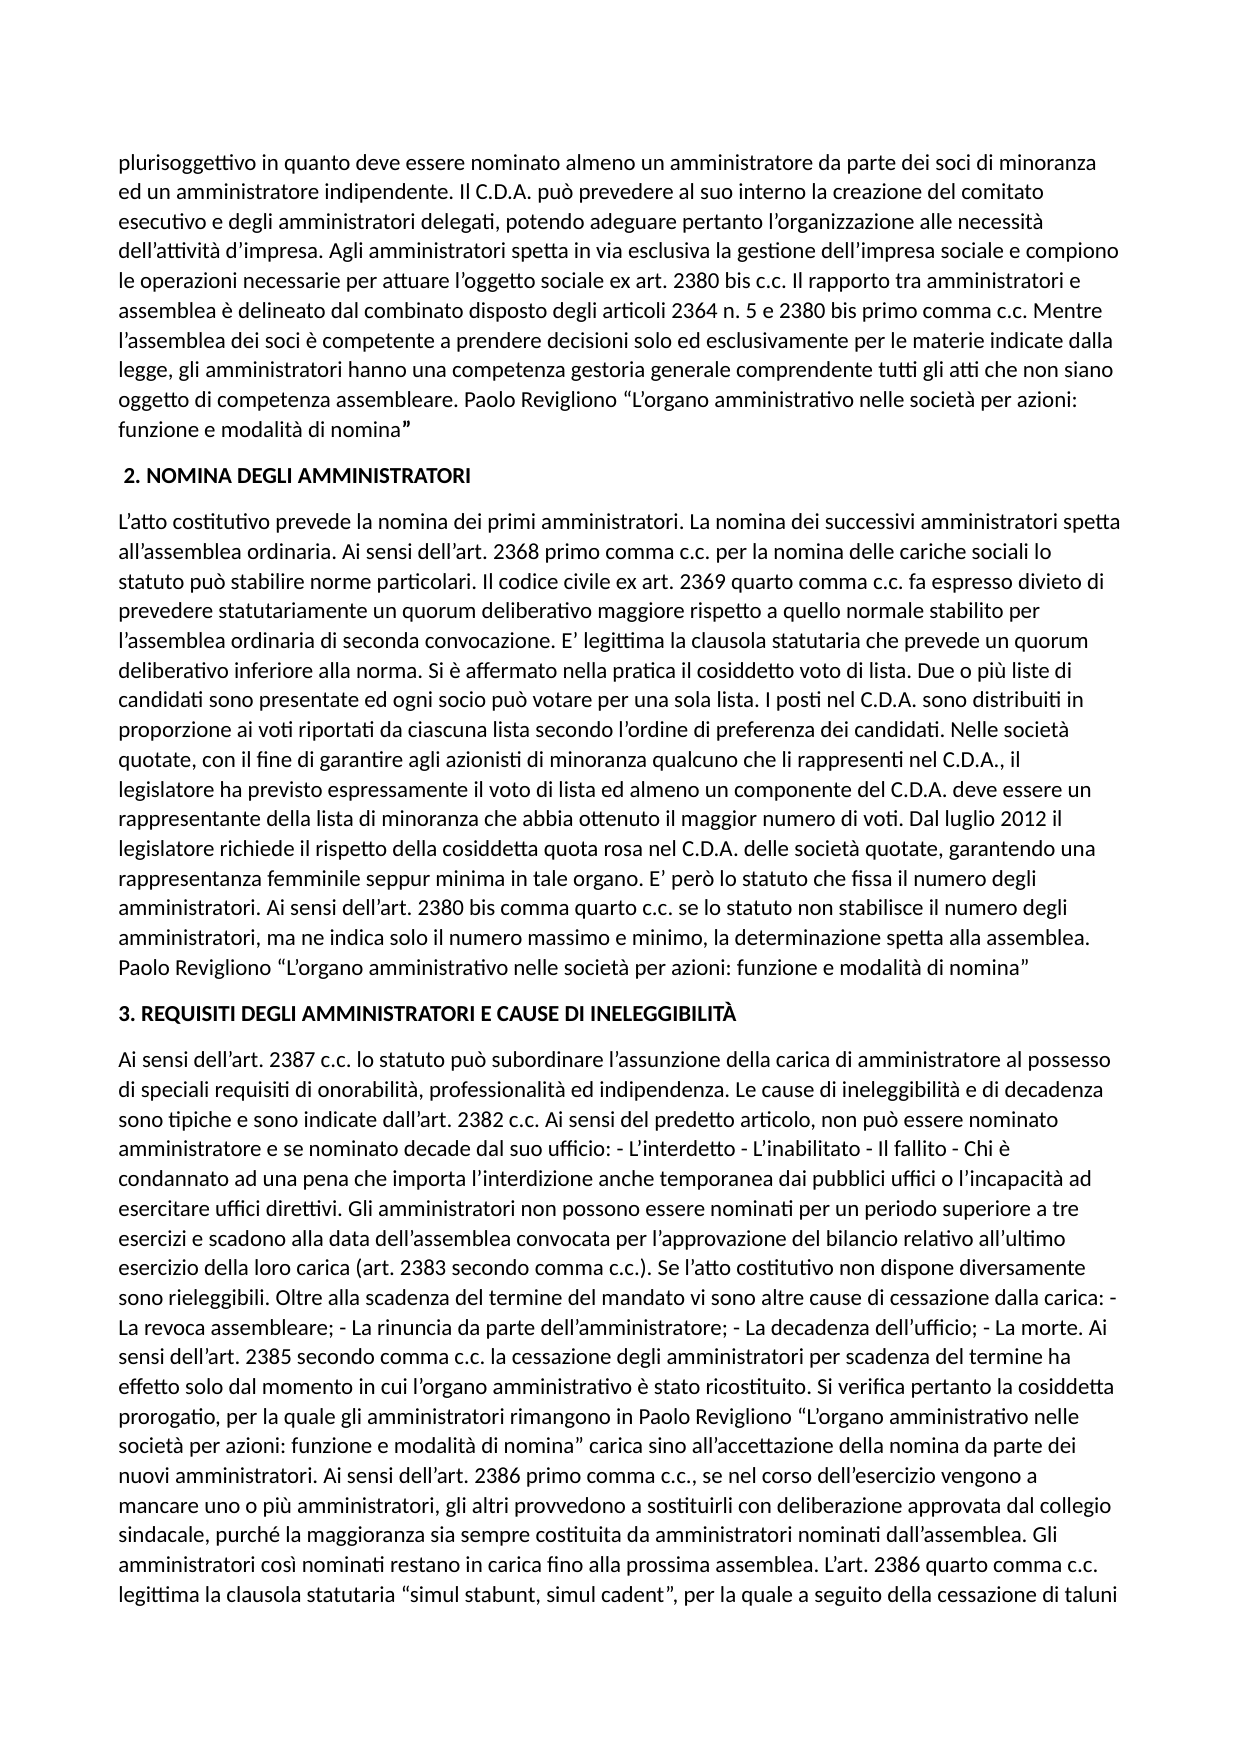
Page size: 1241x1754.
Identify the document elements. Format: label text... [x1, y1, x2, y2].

text 2. NOMINA DEGLI AMMINISTRATORI [118, 461, 1122, 489]
text 3. REQUISITI DEGLI AMMINISTRATORI E CAUSE DI INELEGGIBILITÀ [118, 999, 1122, 1027]
text plurisoggettivo in quanto deve essere nominato almeno un amministratore da parte dei soci di minoranza ed un amministratore indipendente. Il C.D.A. può prevedere al suo interno la creazione del comitato esecutivo e degli amministratori delegati, potendo adeguare pertanto l’organizzazione alle necessità dell’attività d’impresa. Agli amministratori spetta in via esclusiva la gestione dell’impresa sociale e compiono le operazioni necessarie per attuare l’oggetto sociale ex art. 2380 bis c.c. Il rapporto tra amministratori e assemblea è delineato dal combinato disposto degli articoli 2364 n. 5 e 2380 bis primo comma c.c. Mentre l’assemblea dei soci è competente a prendere decisioni solo ed esclusivamente per le materie indicate dalla legge, gli amministratori hanno una competenza gestoria generale comprendente tutti gli atti che non siano oggetto di competenza assembleare. Paolo Revigliono “L’organo amministrativo nelle società per azioni: funzione e modalità di nomina” [118, 148, 1122, 443]
text L’atto costitutivo prevede la nomina dei primi amministratori. La nomina dei successivi amministratori spetta all’assemblea ordinaria. Ai sensi dell’art. 2368 primo comma c.c. per la nomina delle cariche sociali lo statuto può stabilire norme particolari. Il codice civile ex art. 2369 quarto comma c.c. fa espresso divieto di prevedere statutariamente un quorum deliberativo maggiore rispetto a quello normale stabilito per l’assemblea ordinaria di seconda convocazione. E’ legittima la clausola statutaria che prevede un quorum deliberativo inferiore alla norma. Si è affermato nella pratica il cosiddetto voto di lista. Due o più liste di candidati sono presentate ed ogni socio può votare per una sola lista. I posti nel C.D.A. sono distribuiti in proporzione ai voti riportati da ciascuna lista secondo l’ordine di preferenza dei candidati. Nelle società quotate, con il fine di garantire agli azionisti di minoranza qualcuno che li rappresenti nel C.D.A., il legislatore ha previsto espressamente il voto di lista ed almeno un componente del C.D.A. deve essere un rappresentante della lista di minoranza che abbia ottenuto il maggior numero di voti. Dal luglio 2012 il legislatore richiede il rispetto della cosiddetta quota rosa nel C.D.A. delle società quotate, garantendo una rappresentanza femminile seppur minima in tale organo. E’ però lo statuto che fissa il numero degli amministratori. Ai sensi dell’art. 2380 bis comma quarto c.c. se lo statuto non stabilisce il numero degli amministratori, ma ne indica solo il numero massimo e minimo, la determinazione spetta alla assemblea. Paolo Revigliono “L’organo amministrativo nelle società per azioni: funzione e modalità di nomina” [118, 507, 1122, 981]
text Ai sensi dell’art. 2387 c.c. lo statuto può subordinare l’assunzione della carica di amministratore al possesso di speciali requisiti di onorabilità, professionalità ed indipendenza. Le cause di ineleggibilità e di decadenza sono tipiche e sono indicate dall’art. 2382 c.c. Ai sensi del predetto articolo, non può essere nominato amministratore e se nominato decade dal suo ufficio: - L’interdetto - L’inabilitato - Il fallito - Chi è condannato ad una pena che importa l’interdizione anche temporanea dai pubblici uffici o l’incapacità ad esercitare uffici direttivi. Gli amministratori non possono essere nominati per un periodo superiore a tre esercizi e scadono alla data dell’assemblea convocata per l’approvazione del bilancio relativo all’ultimo esercizio della loro carica (art. 2383 secondo comma c.c.). Se l’atto costitutivo non dispone diversamente sono rieleggibili. Oltre alla scadenza del termine del mandato vi sono altre cause di cessazione dalla carica: - La revoca assembleare; - La rinuncia da parte dell’amministratore; - La decadenza dell’ufficio; - La morte. Ai sensi dell’art. 2385 secondo comma c.c. la cessazione degli amministratori per scadenza del termine ha effetto solo dal momento in cui l’organo amministrativo è stato ricostituito. Si verifica pertanto la cosiddetta prorogatio, per la quale gli amministratori rimangono in Paolo Revigliono “L’organo amministrativo nelle società per azioni: funzione e modalità di nomina” carica sino all’accettazione della nomina da parte dei nuovi amministratori. Ai sensi dell’art. 2386 primo comma c.c., se nel corso dell’esercizio vengono a mancare uno o più amministratori, gli altri provvedono a sostituirli con deliberazione approvata dal collegio sindacale, purché la maggioranza sia sempre costituita da amministratori nominati dall’assemblea. Gli amministratori così nominati restano in carica fino alla prossima assemblea. L’art. 2386 quarto comma c.c. legittima la clausola statutaria “simul stabunt, simul cadent”, per la quale a seguito della cessazione di taluni [118, 1046, 1122, 1608]
